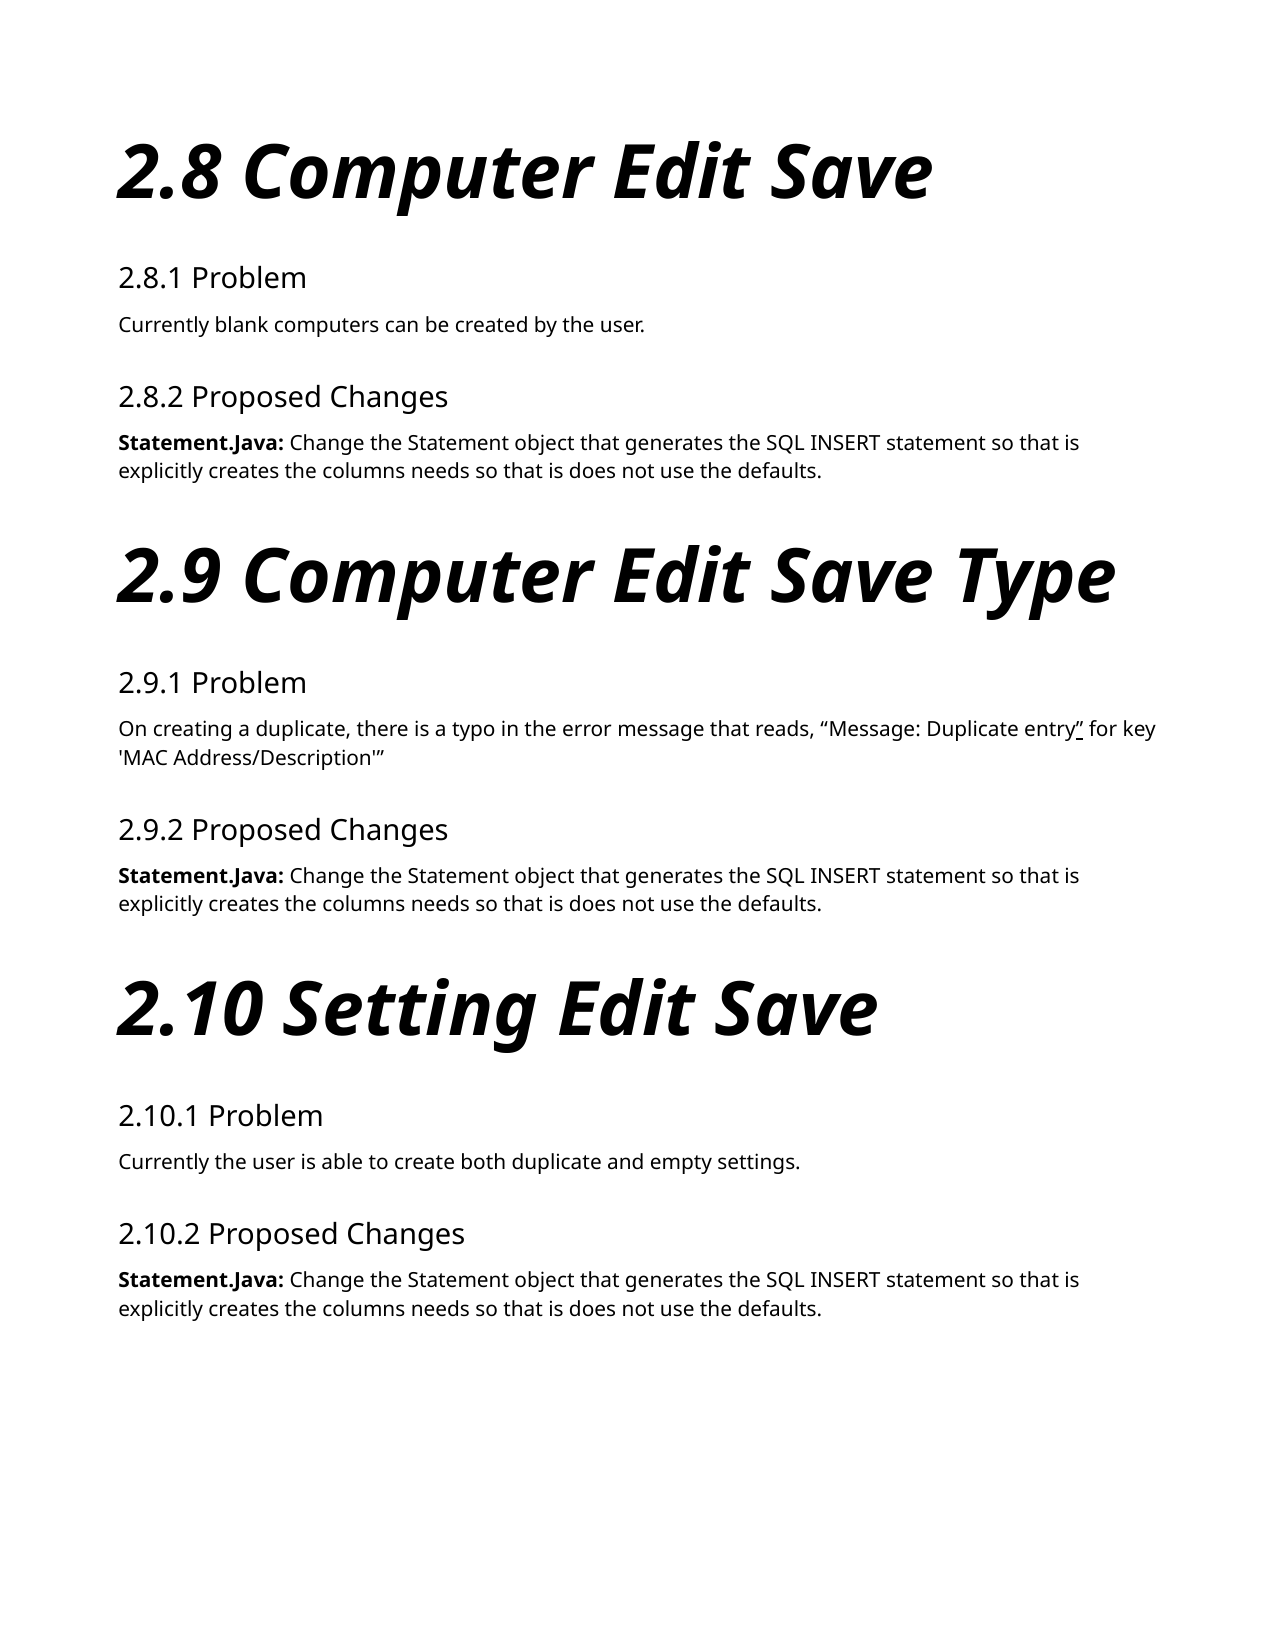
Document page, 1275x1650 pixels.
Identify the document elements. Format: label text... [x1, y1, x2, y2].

subtitle 2.10 Setting Edit Save [118, 955, 1157, 1057]
subtitle 2.8 Computer Edit Save [118, 118, 1157, 220]
subtitle 2.9.2 Proposed Changes [118, 809, 1157, 848]
text Currently blank computers can be created by the user. [118, 310, 1157, 338]
text Currently the user is able to create both duplicate and empty settings. [118, 1147, 1157, 1176]
text On creating a duplicate, there is a typo in the error message that reads, “Message: Duplicate entry” for key 'MAC Address/Description'” [118, 714, 1157, 771]
subtitle 2.8.1 Problem [118, 258, 1157, 297]
subtitle 2.10.1 Problem [118, 1095, 1157, 1135]
text Statement.Java: Change the Statement object that generates the SQL INSERT statement so that is explicitly creates the columns needs so that is does not use the defaults. [118, 428, 1157, 485]
subtitle 2.9 Computer Edit Save Type [118, 522, 1157, 625]
text Statement.Java: Change the Statement object that generates the SQL INSERT statement so that is explicitly creates the columns needs so that is does not use the defaults. [118, 861, 1157, 918]
subtitle 2.9.1 Problem [118, 662, 1157, 702]
subtitle 2.10.2 Proposed Changes [118, 1213, 1157, 1253]
subtitle 2.8.2 Proposed Changes [118, 376, 1157, 416]
text Statement.Java: Change the Statement object that generates the SQL INSERT statement so that is explicitly creates the columns needs so that is does not use the defaults. [118, 1265, 1157, 1322]
